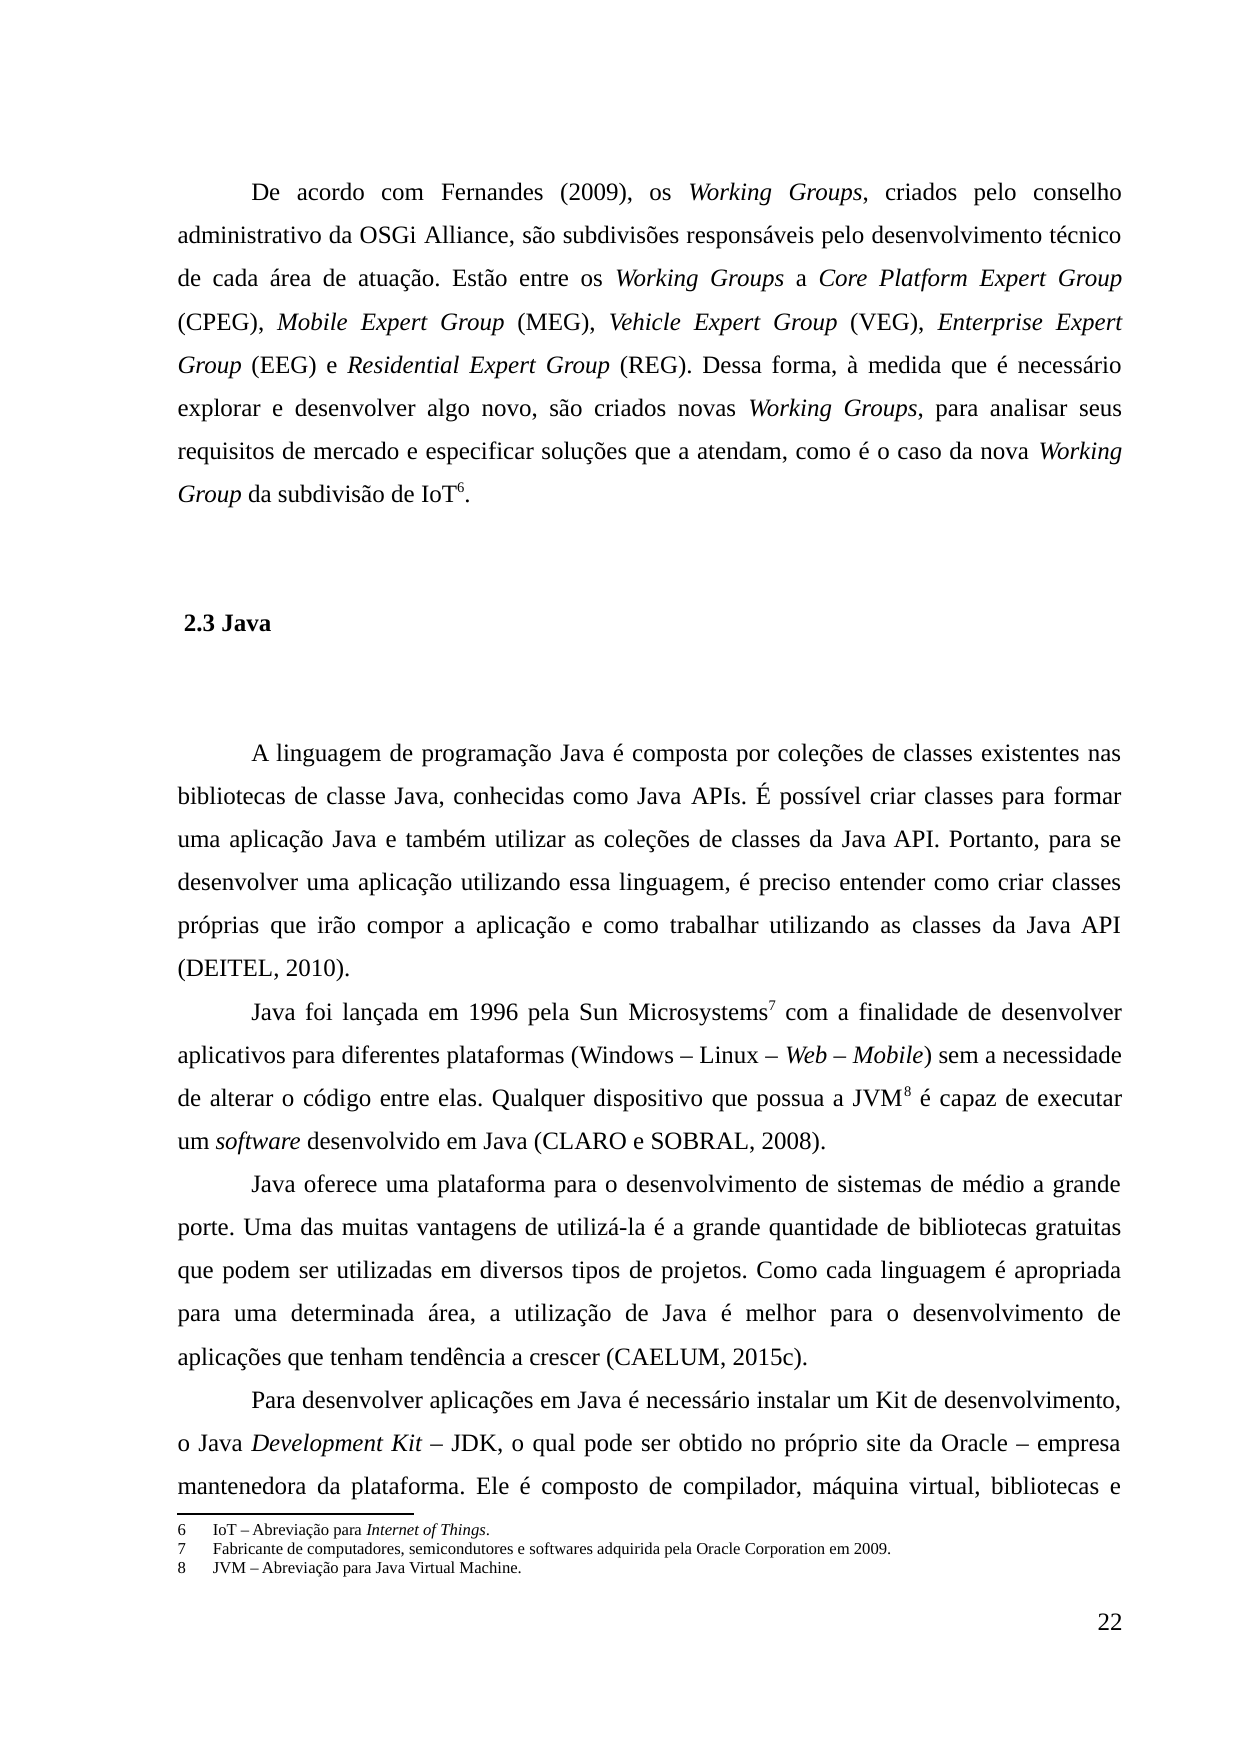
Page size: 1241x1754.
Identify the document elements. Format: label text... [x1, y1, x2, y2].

text Java oferece uma plataforma para o desenvolvimento de sistemas de médio a grande porte. Uma das muitas vantagens de utilizá-la é a grande quantidade de bibliotecas gratuitas que podem ser utilizadas em diversos tipos de projetos. Como cada linguagem é apropriada para uma determinada área, a utilização de Java é melhor para o desenvolvimento de aplicações que tenham tendência a crescer (CAELUM, 2015c). [177, 1169, 1122, 1370]
text A linguagem de programação Java é composta por coleções de classes existentes nas bibliotecas de classe Java, conhecidas como Java APIs. É possível criar classes para formar uma aplicação Java e também utilizar as coleções de classes da Java API. Portanto, para se desenvolver uma aplicação utilizando essa linguagem, é preciso entender como criar classes próprias que irão compor a aplicação e como trabalhar utilizando as classes da Java API (DEITEL, 2010). [177, 738, 1122, 982]
text IoT – Abreviação para Internet of Things. [177, 1519, 1122, 1539]
text JVM – Abreviação para Java Virtual Machine. [177, 1558, 1122, 1577]
text De acordo com Fernandes (2009), os Working Groups, criados pelo conselho administrativo da OSGi Alliance, são subdivisões responsáveis pelo desenvolvimento técnico de cada área de atuação. Estão entre os Working Groups a Core Platform Expert Group (CPEG), Mobile Expert Group (MEG), Vehicle Expert Group (VEG), Enterprise Expert Group (EEG) e Residential Expert Group (REG). Dessa forma, à medida que é necessário explorar e desenvolver algo novo, são criados novas Working Groups, para analisar seus requisitos de mercado e especificar soluções que a atendam, como é o caso da nova Working Group da subdivisão de IoT. [177, 177, 1122, 508]
subtitle Java [177, 608, 1122, 637]
text Para desenvolver aplicações em Java é necessário instalar um Kit de desenvolvimento, o Java Development Kit – JDK, o qual pode ser obtido no próprio site da Oracle – empresa mantenedora da plataforma. Ele é composto de compilador, máquina virtual, bibliotecas e [177, 1385, 1122, 1500]
text Java foi lançada em 1996 pela Sun Microsystems com a finalidade de desenvolver aplicativos para diferentes plataformas (Windows – Linux – Web – Mobile) sem a necessidade de alterar o código entre elas. Qualquer dispositivo que possua a JVM é capaz de executar um software desenvolvido em Java (CLARO e SOBRAL, 2008). [177, 997, 1122, 1155]
text Fabricante de computadores, semicondutores e softwares adquirida pela Oracle Corporation em 2009. [177, 1539, 1122, 1558]
